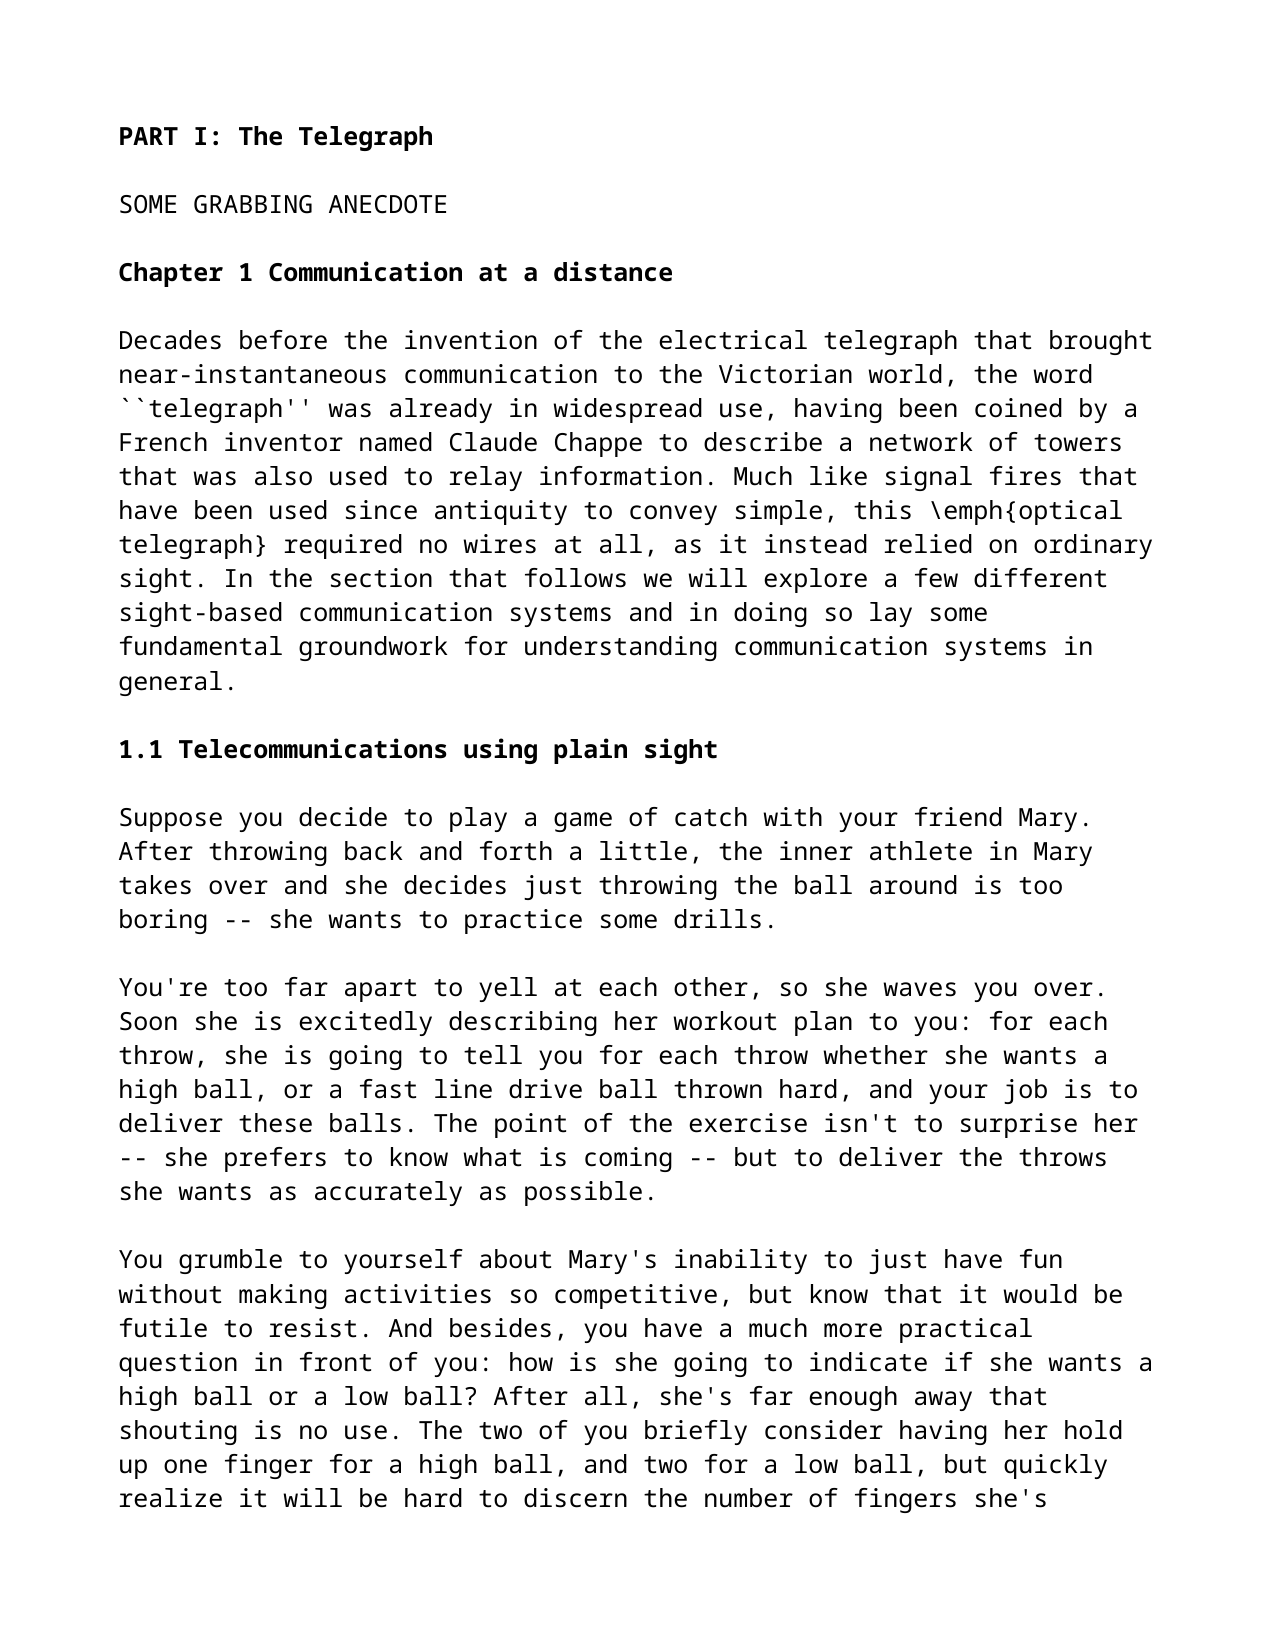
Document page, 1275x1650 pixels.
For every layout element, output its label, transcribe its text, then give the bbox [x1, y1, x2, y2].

text Suppose you decide to play a game of catch with your friend Mary. After throwing back and forth a little, the inner athlete in Mary takes over and she decides just throwing the ball around is too boring -- she wants to practice some drills. [118, 799, 1157, 936]
text PART I: The Telegraph [118, 118, 1157, 152]
text 1.1 Telecommunications using plain sight [118, 731, 1157, 765]
text SOME GRABBING ANECDOTE [118, 186, 1157, 220]
text You grumble to yourself about Mary's inability to just have fun without making activities so competitive, but know that it would be futile to resist. And besides, you have a much more practical question in front of you: how is she going to indicate if she wants a high ball or a low ball? After all, she's far enough away that shouting is no use. The two of you briefly consider having her hold up one finger for a high ball, and two for a low ball, but quickly realize it will be hard to discern the number of fingers she's [118, 1242, 1157, 1515]
text Decades before the invention of the electrical telegraph that brought near-instantaneous communication to the Victorian world, the word ``telegraph'' was already in widespread use, having been coined by a French inventor named Claude Chappe to describe a network of towers that was also used to relay information. Much like signal fires that have been used since antiquity to convey simple, this \emph{optical telegraph} required no wires at all, as it instead relied on ordinary sight. In the section that follows we will explore a few different sight-based communication systems and in doing so lay some fundamental groundwork for understanding communication systems in general. [118, 322, 1157, 697]
text Chapter 1 Communication at a distance [118, 254, 1157, 288]
text You're too far apart to yell at each other, so she waves you over. Soon she is excitedly describing her workout plan to you: for each throw, she is going to tell you for each throw whether she wants a high ball, or a fast line drive ball thrown hard, and your job is to deliver these balls. The point of the exercise isn't to surprise her -- she prefers to know what is coming -- but to deliver the throws she wants as accurately as possible. [118, 970, 1157, 1208]
